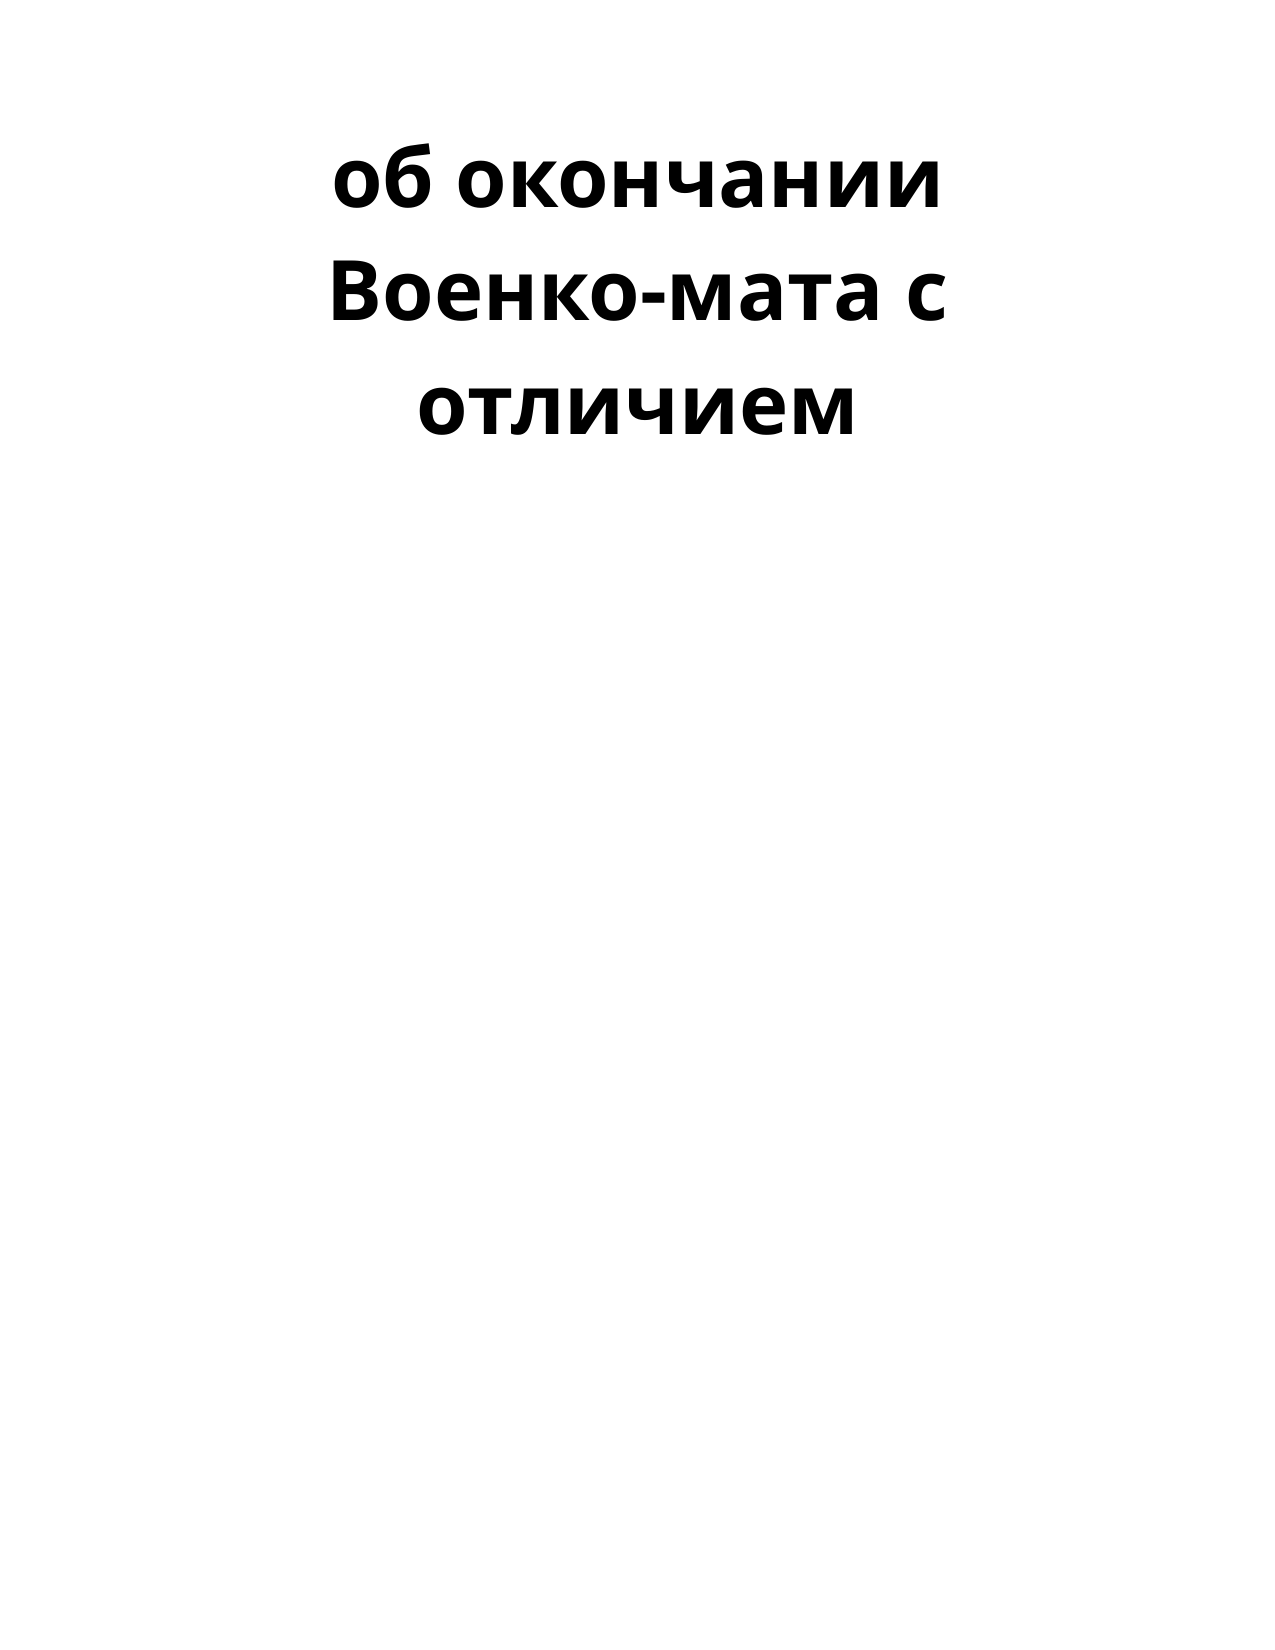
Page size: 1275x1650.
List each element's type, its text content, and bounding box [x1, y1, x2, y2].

text об окончании Военко-мата с отличием [118, 118, 1157, 459]
